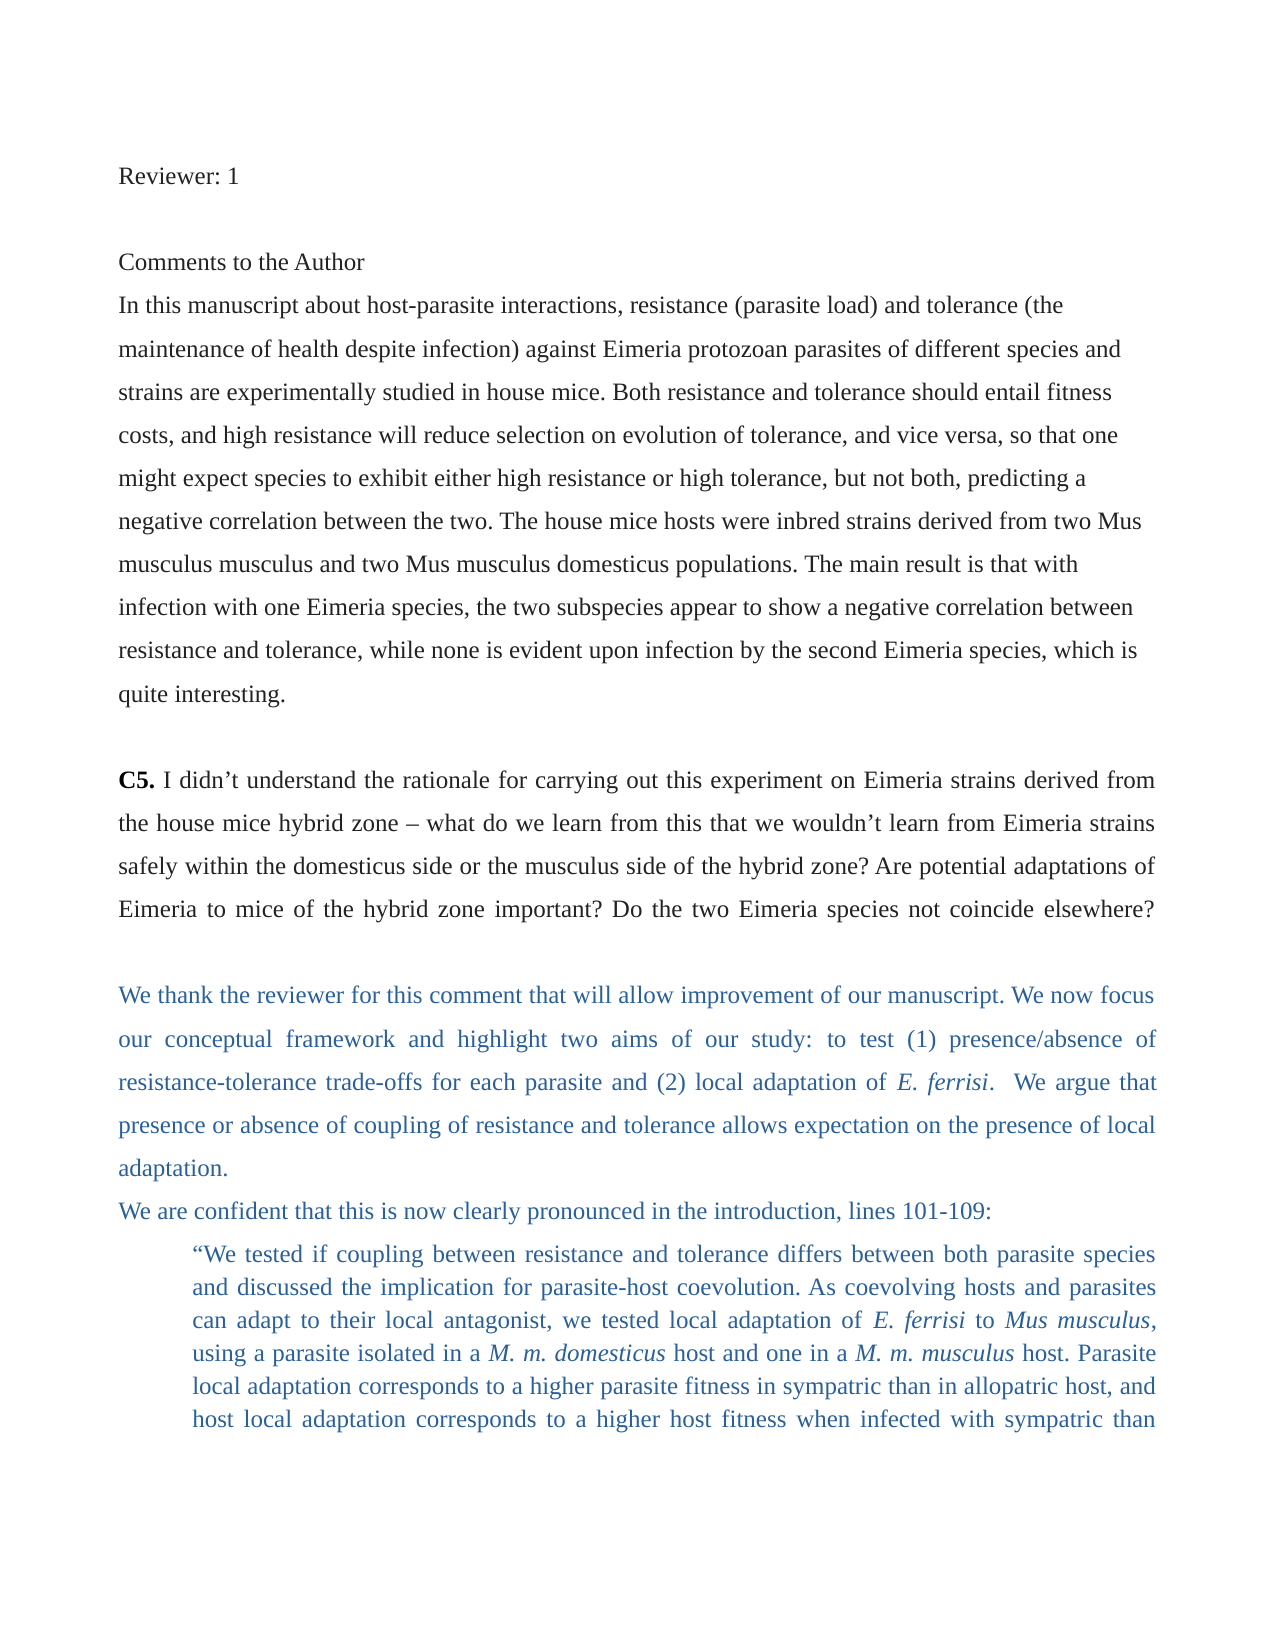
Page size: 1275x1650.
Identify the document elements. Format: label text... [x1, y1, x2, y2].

text “We tested if coupling between resistance and tolerance differs between both parasite species and discussed the implication for parasite-host coevolution. As coevolving hosts and parasites can adapt to their local antagonist, we tested local adaptation of E. ferrisi to Mus musculus, using a parasite isolated in a M. m. domesticus host and one in a M. m. musculus host. Parasite local adaptation corresponds to a higher parasite fitness in sympatric than in allopatric host, and host local adaptation corresponds to a higher host fitness when infected with sympatric than [192, 1239, 1157, 1433]
text C5. I didn’t understand the rationale for carrying out this experiment on Eimeria strains derived from the house mice hybrid zone – what do we learn from this that we wouldn’t learn from Eimeria strains safely within the domesticus side or the musculus side of the hybrid zone? Are potential adaptations of Eimeria to mice of the hybrid zone important? Do the two Eimeria species not coincide elsewhere? [118, 722, 1157, 966]
text We thank the reviewer for this comment that will allow improvement of our manuscript. We now focus our conceptual framework and highlight two aims of our study: to test (1) presence/absence of resistance-tolerance trade-offs for each parasite and (2) local adaptation of E. ferrisi. We argue that presence or absence of coupling of resistance and tolerance allows expectation on the presence of local adaptation. [118, 981, 1157, 1182]
text Reviewer: 1 Comments to the Author In this manuscript about host-parasite interactions, resistance (parasite load) and tolerance (the maintenance of health despite infection) against Eimeria protozoan parasites of different species and strains are experimentally studied in house mice. Both resistance and tolerance should entail fitness costs, and high resistance will reduce selection on evolution of tolerance, and vice versa, so that one might expect species to exhibit either high resistance or high tolerance, but not both, predicting a negative correlation between the two. The house mice hosts were inbred strains derived from two Mus musculus musculus and two Mus musculus domesticus populations. The main result is that with infection with one Eimeria species, the two subspecies appear to show a negative correlation between resistance and tolerance, while none is evident upon infection by the second Eimeria species, which is quite interesting. [118, 118, 1157, 707]
text We are confident that this is now clearly pronounced in the introduction, lines 101-109: [118, 1196, 1157, 1225]
